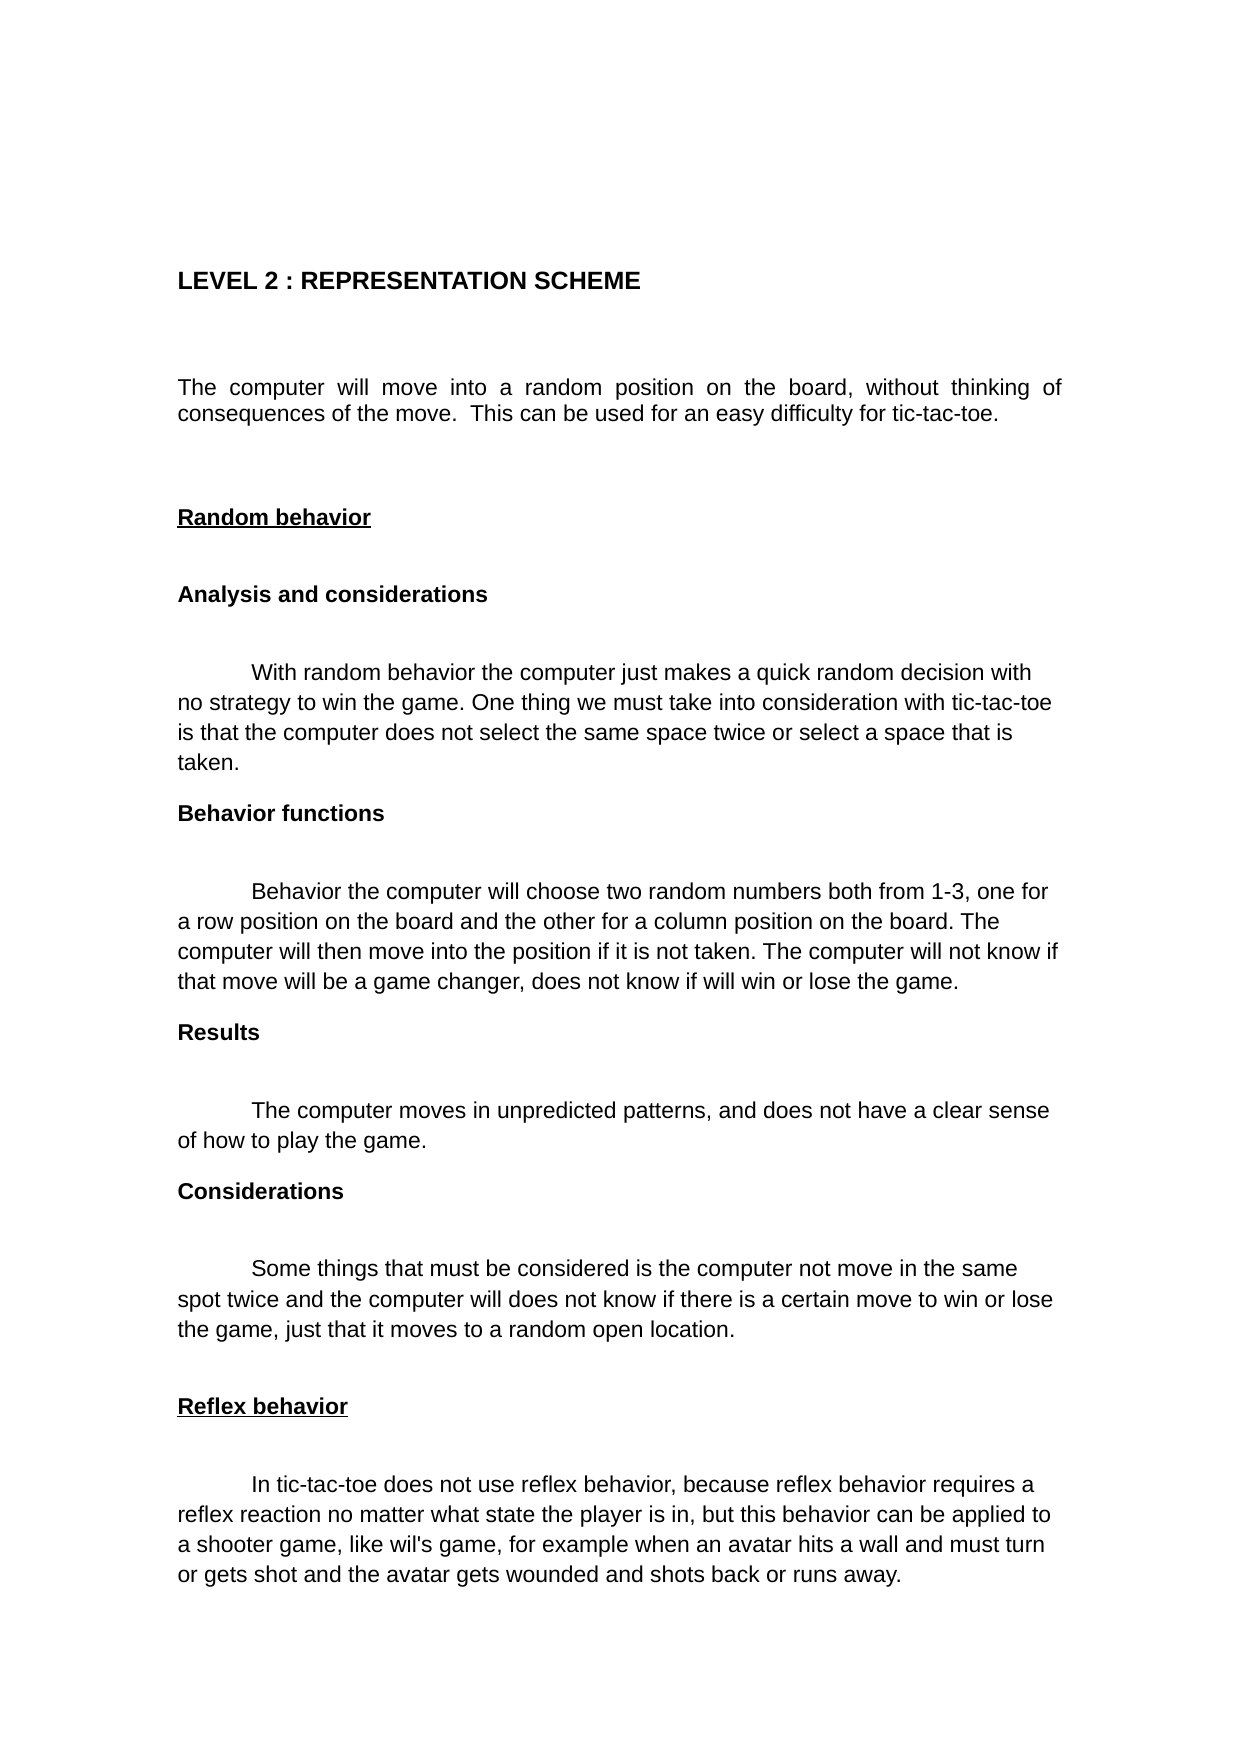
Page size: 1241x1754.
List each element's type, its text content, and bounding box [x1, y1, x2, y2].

text Behavior functions [177, 800, 1063, 827]
text Considerations [177, 1178, 1063, 1204]
text In tic-tac-toe does not use reflex behavior, because reflex behavior requires a reflex reaction no matter what state the player is in, but this behavior can be applied to a shooter game, like wil's game, for example when an avatar hits a wall and must turn or gets shot and the avatar gets wounded and shots back or runs away. [177, 1471, 1063, 1587]
text Results [177, 1019, 1063, 1046]
text Reflex behavior [177, 1393, 1063, 1419]
text The computer will move into a random position on the board, without thinking of consequences of the move. This can be used for an easy difficulty for tic-tac-toe. [177, 374, 1063, 426]
text With random behavior the computer just makes a quick random decision with no strategy to win the game. One thing we must take into consideration with tic-tac-toe is that the computer does not select the same space twice or select a space that is taken. [177, 658, 1063, 776]
text Behavior the computer will choose two random numbers both from 1-3, one for a row position on the board and the other for a column position on the board. The computer will then move into the position if it is not taken. The computer will not know if that move will be a game changer, does not know if will win or lose the game. [177, 878, 1063, 994]
text The computer moves in unpredicted patterns, and does not have a clear sense of how to play the game. [177, 1097, 1063, 1153]
text Some things that must be considered is the computer not move in the same spot twice and the computer will does not know if there is a certain move to win or lose the game, just that it moves to a random open location. [177, 1255, 1063, 1342]
text Level 2 : Representation scheme [177, 266, 1063, 294]
text Random behavior [177, 504, 1063, 530]
text Analysis and considerations [177, 581, 1063, 607]
